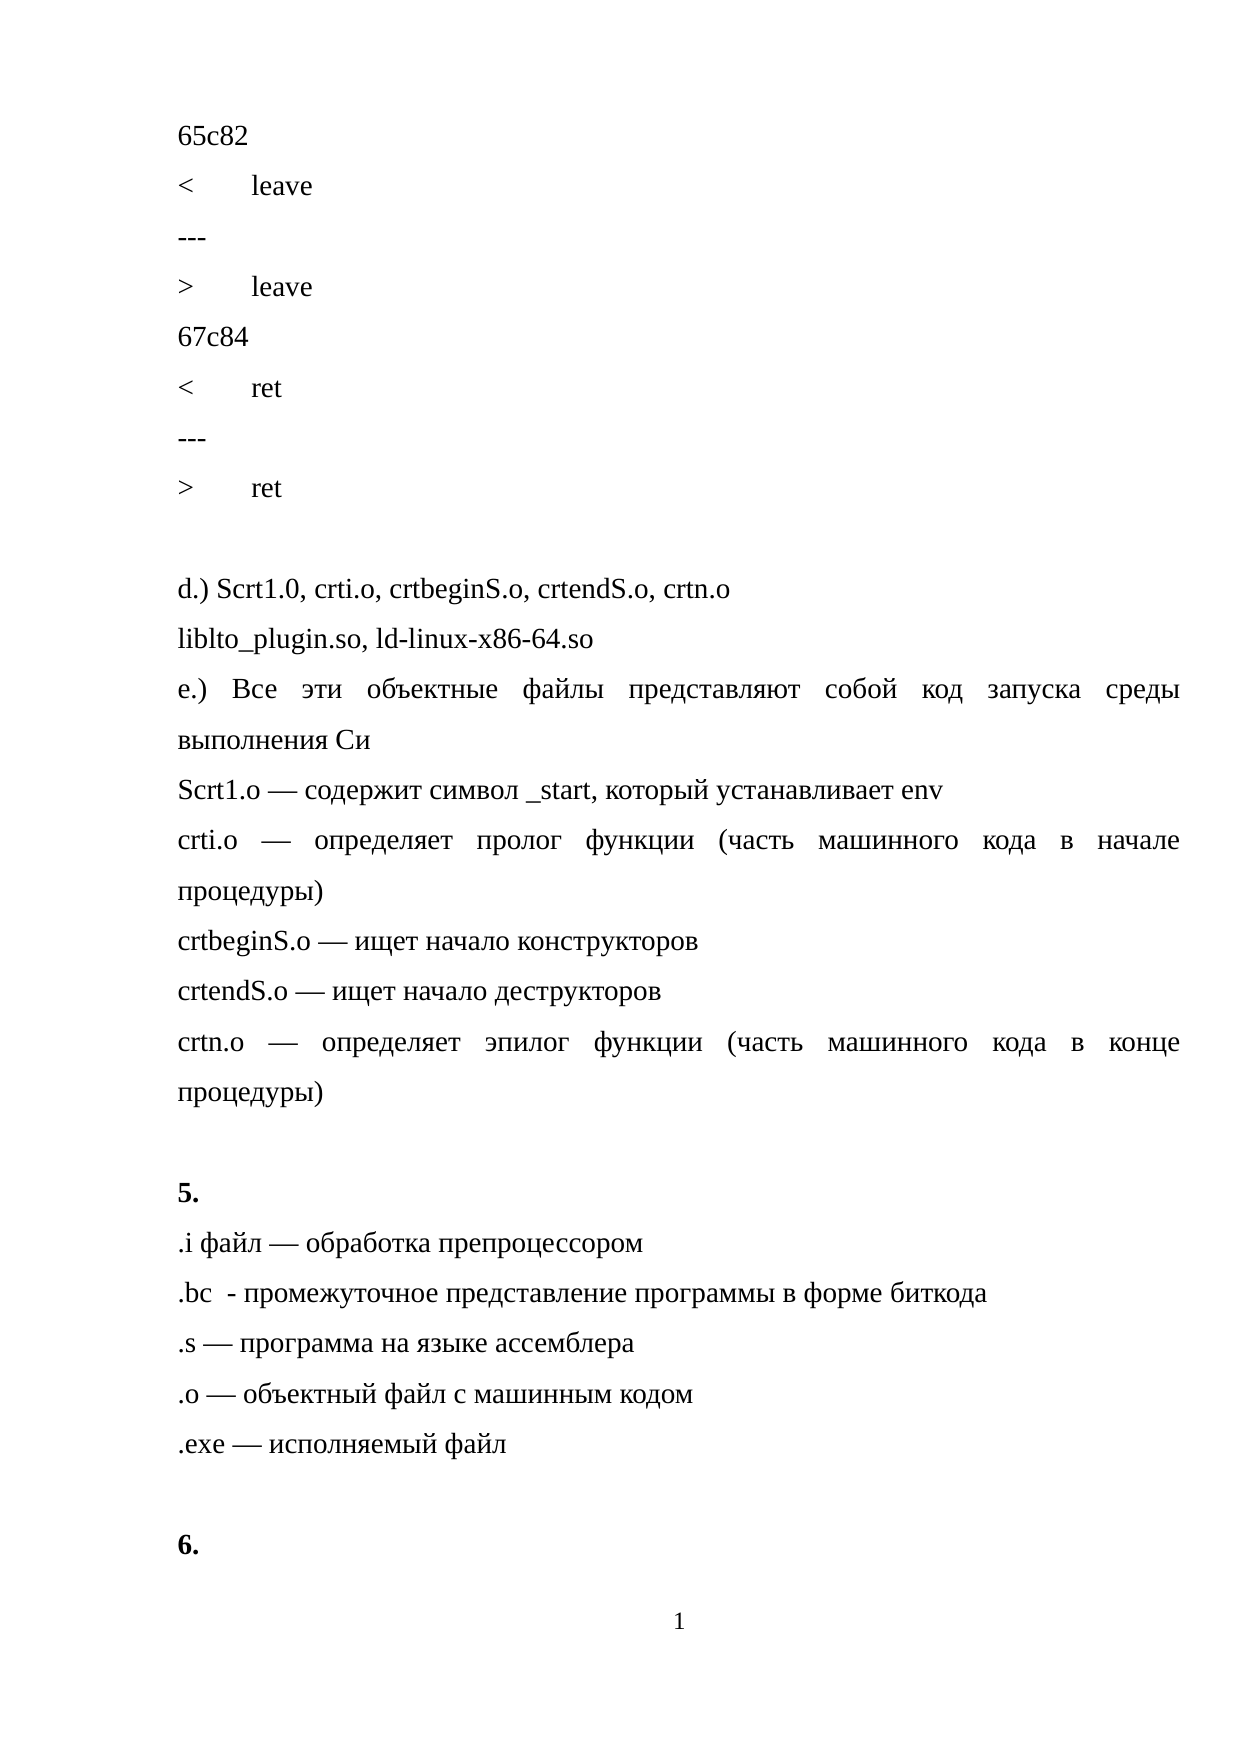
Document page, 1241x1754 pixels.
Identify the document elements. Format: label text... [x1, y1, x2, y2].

text crtn.o — определяет эпилог функции (часть машинного кода в конце процедуры) [177, 1024, 1181, 1108]
text --- [177, 420, 1181, 453]
text crtbeginS.o — ищет начало конструкторов [177, 923, 1181, 957]
text .o — объектный файл с машинным кодом [177, 1376, 1181, 1409]
text 65c82 [177, 118, 1181, 152]
text < leave [177, 168, 1181, 202]
text .i файл — обработка препроцессором [177, 1225, 1181, 1258]
text < ret [177, 370, 1181, 403]
text .s — программа на языке ассемблера [177, 1326, 1181, 1359]
text .exe — исполняемый файл [177, 1426, 1181, 1460]
text 5. [177, 1175, 1181, 1208]
text > leave [177, 269, 1181, 303]
text 6. [177, 1527, 1181, 1560]
text liblto_plugin.so, ld-linux-x86-64.so [177, 621, 1181, 655]
text crti.o — определяет пролог функции (часть машинного кода в начале процедуры) [177, 822, 1181, 906]
text Scrt1.o — содержит символ _start, который устанавливает env [177, 772, 1181, 806]
text 67c84 [177, 319, 1181, 353]
text > ret [177, 470, 1181, 504]
text crtendS.o — ищет начало деструкторов [177, 973, 1181, 1007]
text d.) Scrt1.0, crti.o, crtbeginS.o, crtendS.o, crtn.o [177, 571, 1181, 604]
text .bc - промежуточное представление программы в форме биткода [177, 1275, 1181, 1309]
text e.) Все эти объектные файлы представляют собой код запуска среды выполнения Си [177, 672, 1181, 755]
text --- [177, 219, 1181, 252]
